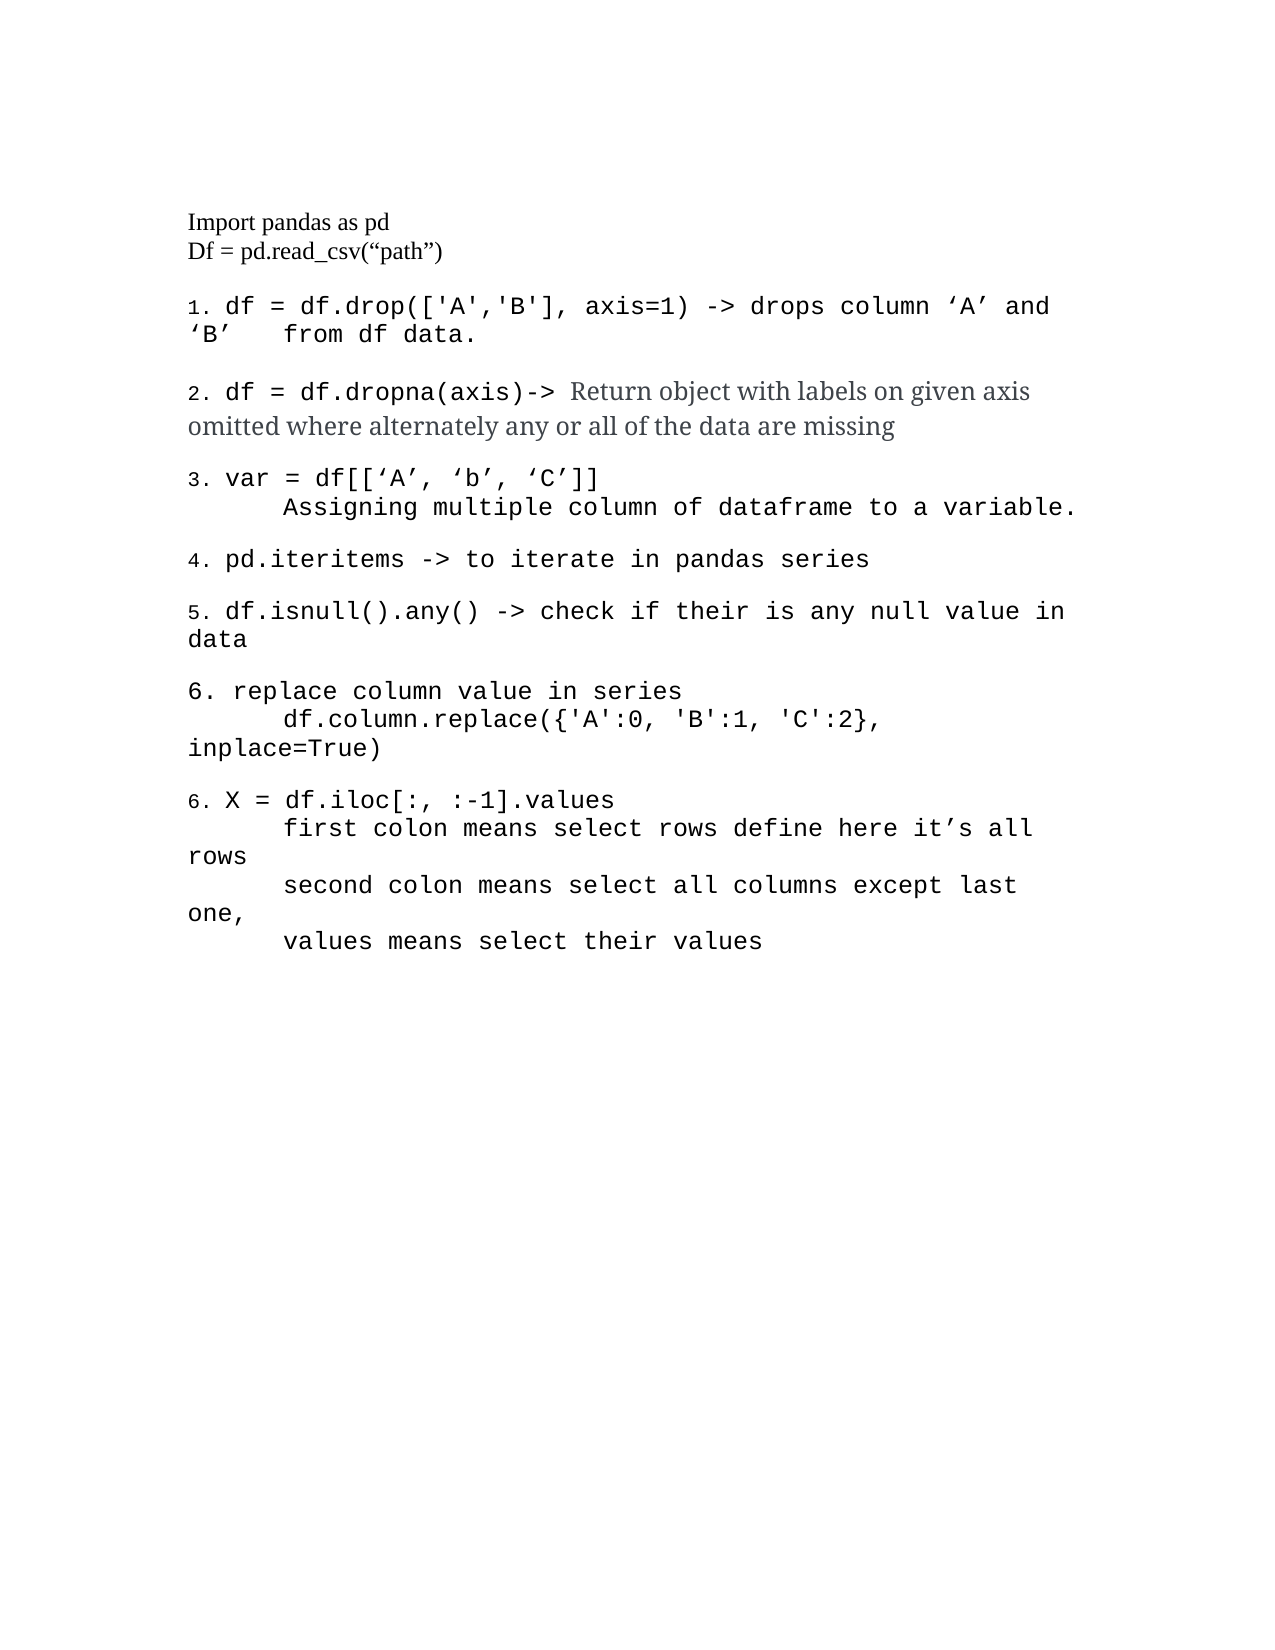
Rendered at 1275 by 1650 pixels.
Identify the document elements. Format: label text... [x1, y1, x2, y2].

list X = df.iloc[:, :-1].values first colon means select rows define here it’s all rows second colon means select all columns except last one, values means select their values [187, 787, 1087, 957]
list df.isnull().any() -> check if their is any null value in data [187, 598, 1087, 655]
text Assigning multiple column of dataframe to a variable. [187, 494, 1087, 523]
text Import pandas as pd [187, 207, 1087, 236]
list df = df.dropna(axis)-> Return object with labels on given axis omitted where alternately any or all of the data are missing [187, 374, 1087, 442]
text df.column.replace({'A':0, 'B':1, 'C':2}, inplace=True) [187, 707, 1087, 764]
text 6. replace column value in series [187, 679, 1087, 707]
list var = df[[‘A’, ‘b’, ‘C’]] [187, 466, 1087, 494]
list df = df.drop(['A','B'], axis=1) -> drops column ‘A’ and ‘B’ from df data. [187, 294, 1087, 350]
text Df = pd.read_csv(“path”) [187, 236, 1087, 265]
list pd.iteritems -> to iterate in pandas series [187, 546, 1087, 575]
